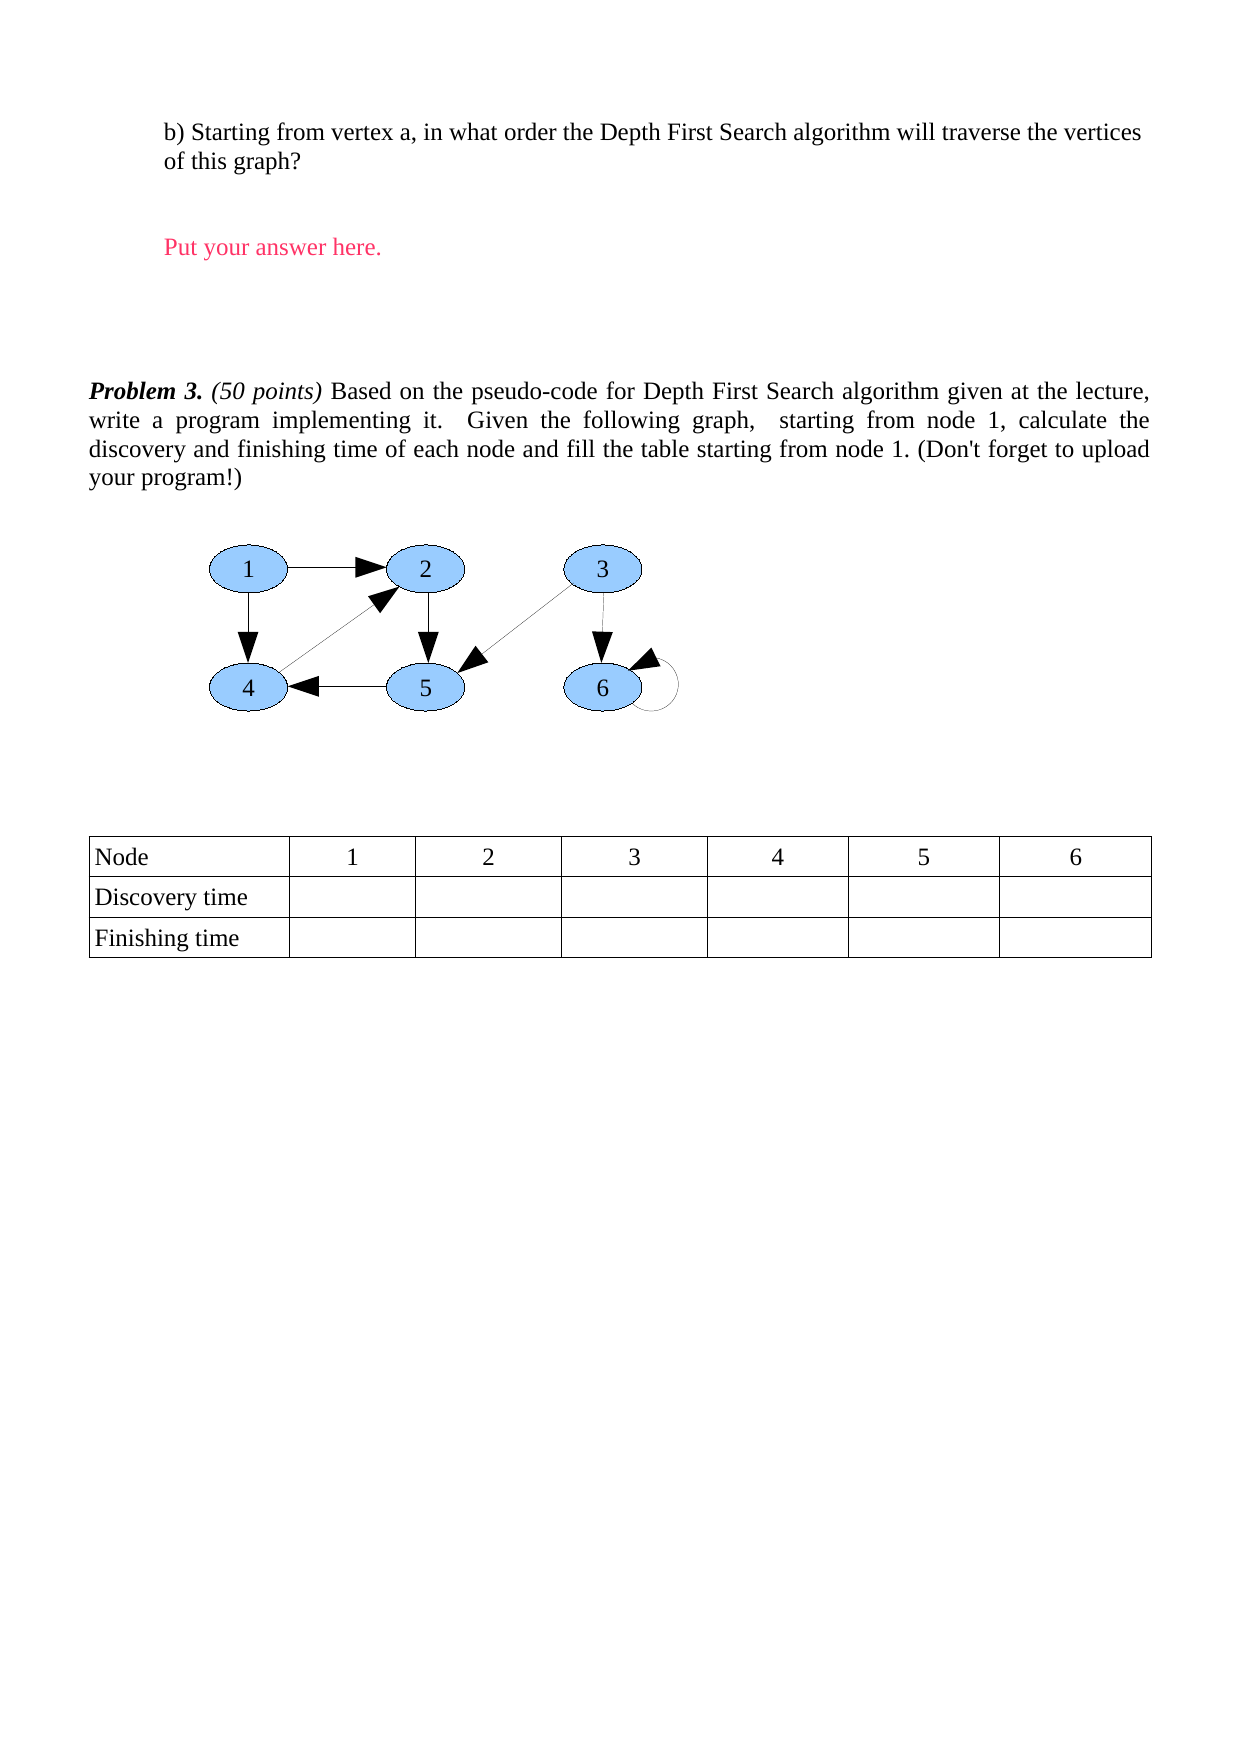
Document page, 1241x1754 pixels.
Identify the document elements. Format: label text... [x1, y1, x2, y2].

table_header 4 [708, 837, 848, 876]
table_cell [290, 918, 415, 957]
table_cell [849, 877, 999, 917]
text Problem 3. (50 points) Based on the pseudo-code for Depth First Search algorithm given at the lecture, write a program implementing it. Given the following graph, starting from node 1, calculate the discovery and finishing time of each node and fill the table starting from node 1. (Don't forget to upload your program!) [89, 376, 1151, 491]
table_cell [708, 877, 848, 917]
table_cell Discovery time [90, 877, 289, 917]
table_header 1 [290, 837, 415, 876]
table_header Node [90, 837, 289, 876]
table_cell [1000, 918, 1151, 957]
table_header 2 [416, 837, 561, 876]
table_header 5 [849, 837, 999, 876]
table_cell [849, 918, 999, 957]
table_cell [562, 877, 707, 917]
table_cell [416, 918, 561, 957]
table_header 6 [1000, 837, 1151, 876]
table_cell [290, 877, 415, 917]
text b) Starting from vertex a, in what order the Depth First Search algorithm will traverse the vertices of this graph? [126, 117, 1151, 175]
text Put your answer here. [126, 232, 1151, 261]
table_cell Finishing time [90, 918, 289, 957]
table_cell [708, 918, 848, 957]
table_cell [1000, 877, 1151, 917]
table_header 3 [562, 837, 707, 876]
table_cell [416, 877, 561, 917]
table_cell [562, 918, 707, 957]
